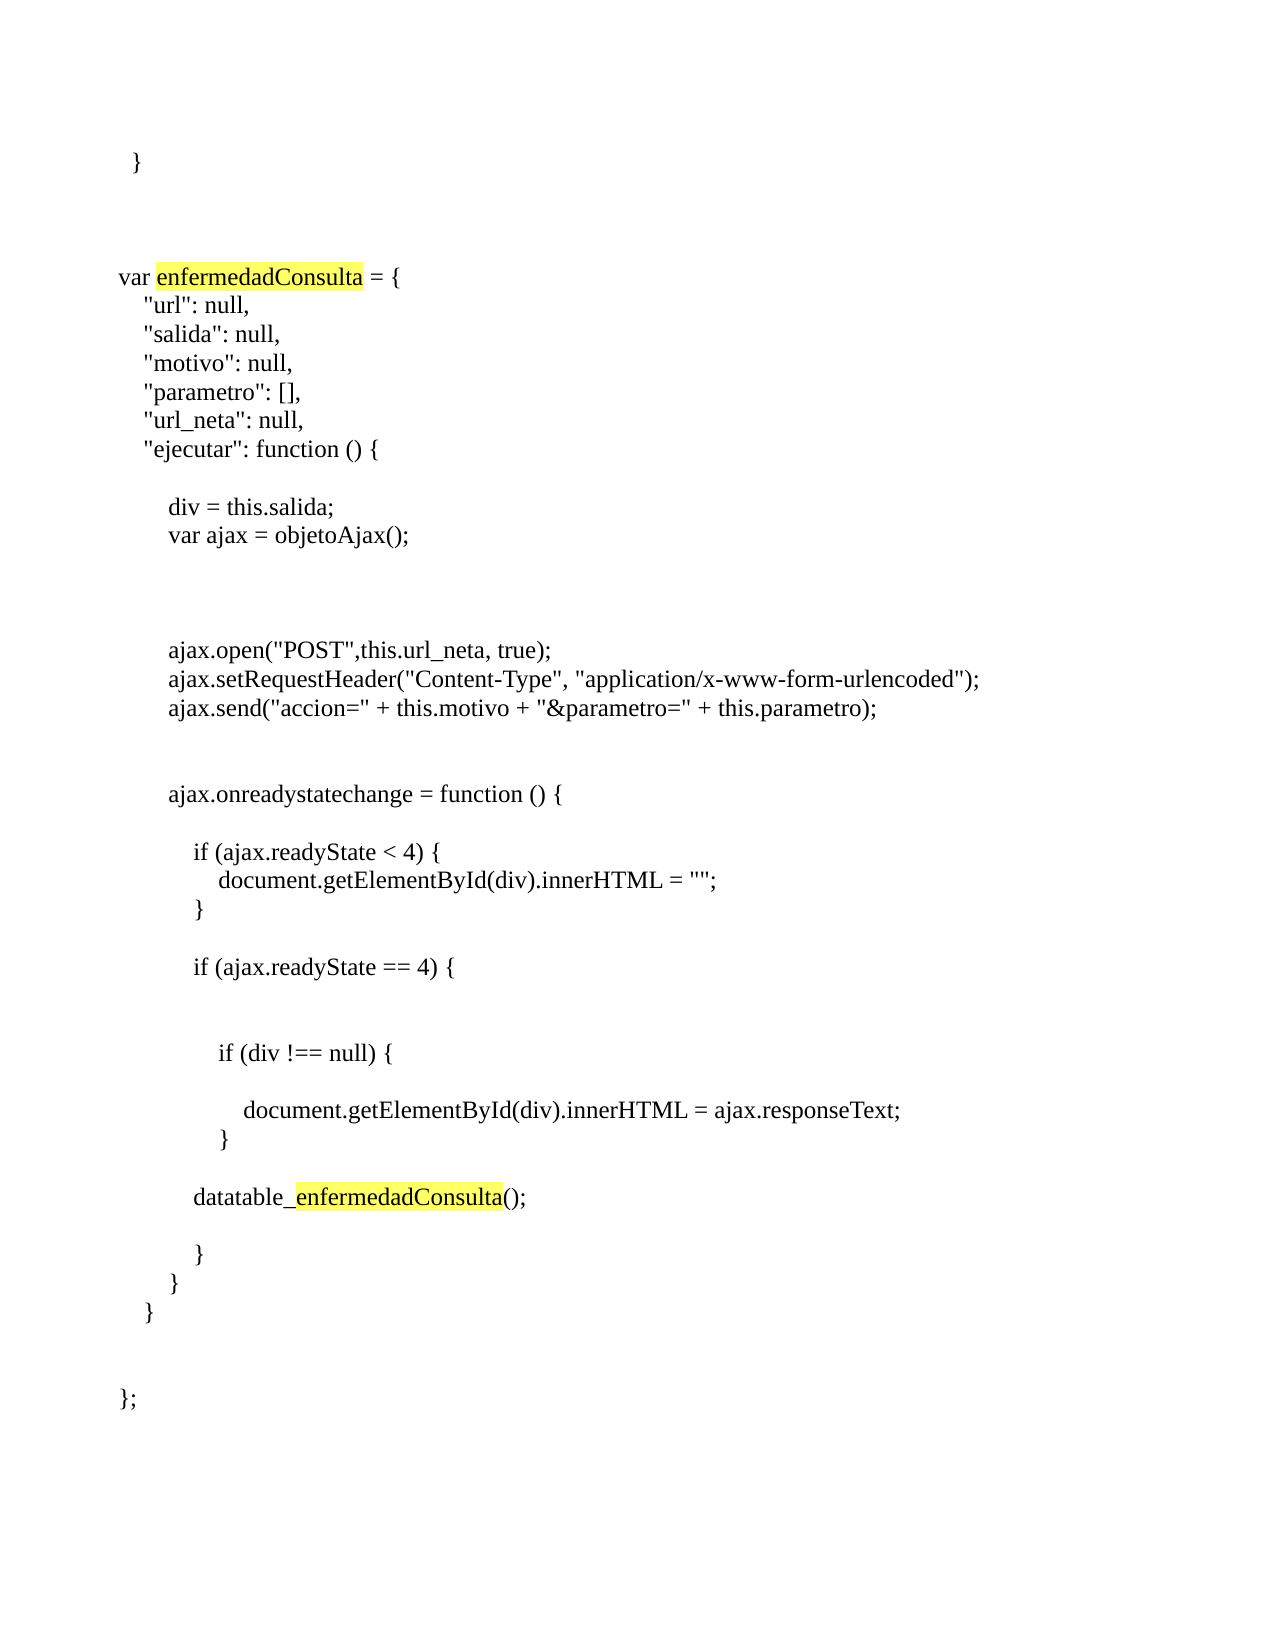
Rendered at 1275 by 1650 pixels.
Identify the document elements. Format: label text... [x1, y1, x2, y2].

text ajax.send("accion=" + this.motivo + "&parametro=" + this.parametro); [118, 693, 1157, 722]
text document.getElementById(div).innerHTML = ajax.responseText; [118, 1096, 1157, 1124]
text if (ajax.readyState == 4) { [118, 952, 1157, 981]
text } [118, 894, 1157, 923]
text "ejecutar": function () { [118, 434, 1157, 463]
text datatable_enfermedadConsulta(); [118, 1182, 1157, 1211]
text "parametro": [], [118, 377, 1157, 406]
text div = this.salida; [118, 492, 1157, 521]
text "url_neta": null, [118, 406, 1157, 434]
text } [118, 1239, 1157, 1268]
text var enfermedadConsulta = { [118, 262, 1157, 291]
text }; [118, 1383, 1157, 1412]
text ajax.setRequestHeader("Content-Type", "application/x-www-form-urlencoded"); [118, 664, 1157, 693]
text if (ajax.readyState < 4) { [118, 837, 1157, 866]
text "url": null, [118, 291, 1157, 319]
text } [118, 1268, 1157, 1297]
text ajax.onreadystatechange = function () { [118, 779, 1157, 808]
text "salida": null, [118, 319, 1157, 348]
text var ajax = objetoAjax(); [118, 521, 1157, 549]
text ajax.open("POST",this.url_neta, true); [118, 636, 1157, 664]
text } [118, 1297, 1157, 1326]
text } [118, 147, 1157, 176]
text if (div !== null) { [118, 1038, 1157, 1067]
text document.getElementById(div).innerHTML = ""; [118, 866, 1157, 894]
text "motivo": null, [118, 348, 1157, 377]
text } [118, 1124, 1157, 1153]
